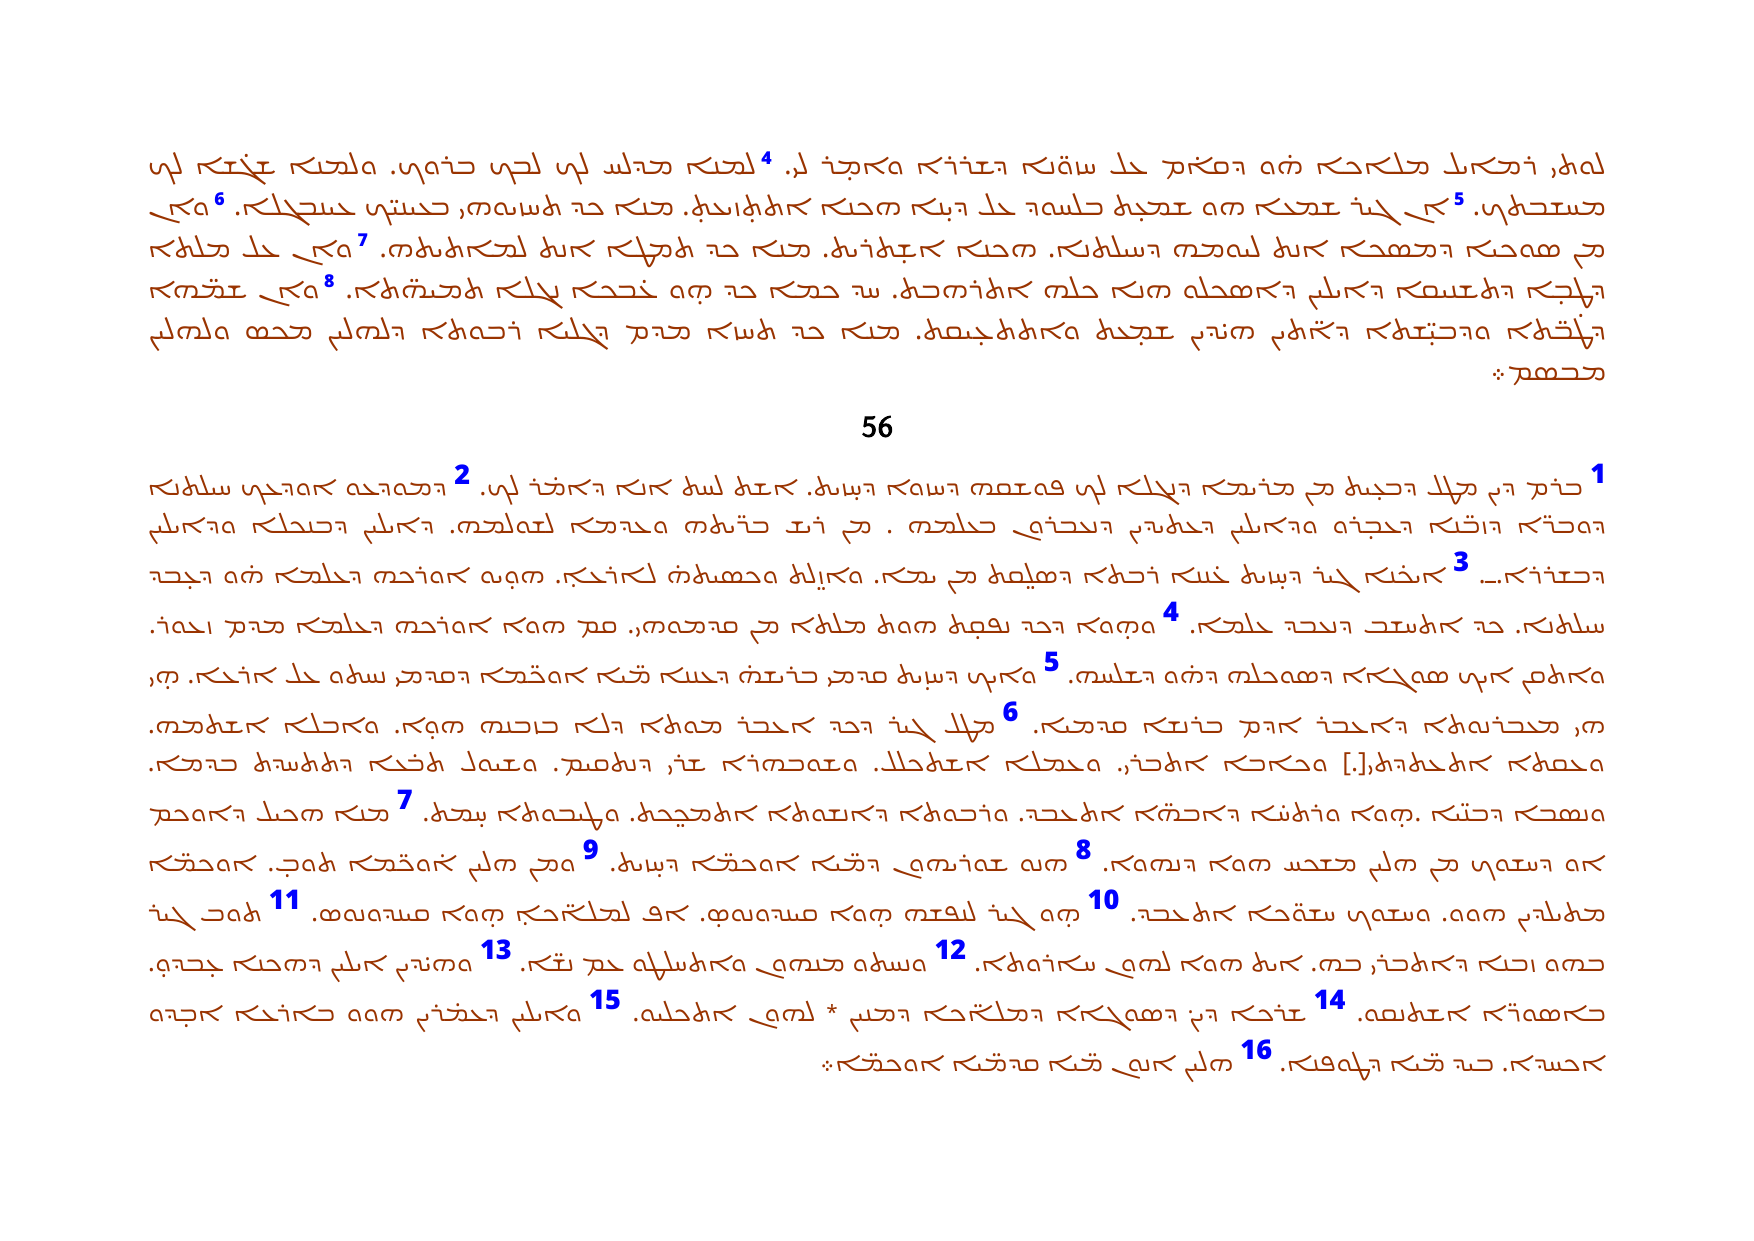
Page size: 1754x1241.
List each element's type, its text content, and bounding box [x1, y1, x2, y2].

text 56 [148, 407, 1606, 446]
text 1 ܒܪܡ ܕܝܢ ܡܛܠ ܕܒܥ̣ܝܬ ܡܢ ܡܪܝܡܐ ܕܢܓܠܐ ܠܟ ܦܘܫܩܗ ܕܚܙܘܐ ܕܚ̣ܙܝܬ. ܐܫܬ ܠܚܬ ܐܢܐ ܕܐܡ̇ܪ ܠܟ. 2 ܕܡܘܕܥܘ ܐܘܕܥܟ ܚܝܠܬܢܐ ܕܘܒܖ̈ܐ ܕܙܒ̈ܢܐ ܕܥܒ̣ܪܘ ܘܕܐܝܠܝܢ ܕܥܬܝܕܝܢ ܕܢܥܒܪܘܢ ܒܥܠܡܗ . ܡܢ ܪܝܫ ܒܖ̈ܝܬܗ ܘܥܕܡܐ ܠܫܘܠܡܗ. ܕܐܝܠܝܢ ܕܒܢܟܠܐ ܘܕܐܝܠܝܢ ܕܒܫܪܪܐ.ـ. 3 ܐܝܟ̇ܢܐ ܓܝܪ ܕܚ̣ܙܝܬ ܥ̇ܢܢܐ ܪܒܬܐ ܕܣܠ̤ܩܬ ܡܢ ܝܡܐ. ܘܐܙ̤ܠܬ ܘܟܣܝܬܗ̇ ܠܐܪܥܐ̣. ܗܘ̣ܝܘ ܐܘܪܟܗ ܕܥܠܡܐ ܗ̇ܘ ܕܥ̣ܒܕ ܚܝܠܬܢܐ. ܟܕ ܐܬܚܫܒ ܕܢܥܒܕ ܥܠܡܐ. 4 ܘܗ̣ܘܐ ܕܟܕ ܢܦܩ̣ܬ ܗܘܬ ܡܠܬܐ ܡܢ ܩܕܡܘܗܝ. ܩܡ ܗܘܐ ܐܘܪܟܗ ܕܥܠܡܐ ܡܕܡ ܙܥܘܪ. ܘܐܬܩܢ ܐܝܟ ܣܘܓܐܐ ܕܣܘܟܠܗ ܕܗ̇ܘ ܕܫܠܚܗ. 5 ܘܐܝܟ ܕܚܙ̣ܝܬ ܩܕܡܝ ܒܪܝܫܗ̇ ܕܥܢܢܐ ܡ̈ܝܐ ܐܘܟ̈ܡܐ ܕܩܕܡܝ ܢܚܬܘ ܥܠ ܐܪܥܐ. ܗ̣ܝ ܗܝ ܡܥܒܪܢܘܬܐ ܕܐܥܒܪ ܐܕܡ ܒܪܢܫܐ ܩܕܡܝܐ. 6 ܡܛܠ ܓܝܪ ܕܟܕ ܐܥܒܪ ܡܘܬܐ ܕܠܐ ܒܙܒܢܗ ܗܘ̣ܐ. ܘܐܒܠܐ ܐܫܬܡܗ. ܘܥܩܬܐ ܐܬܥܬܕܬܝ[.] ܘܟܐܒܐ ܐܬܒܪܝ. ܘܥܡܠܐ ܐܫܬܟܠܠ. ܘܫܘܒܗܪܐ ܫܪܝ ܕܢܬܩܝܡ. ܘܫܝܘܠ ܬܒ̇ܥܐ ܕܬܬܚܕܬ ܒܕܡܐ. ܘܢܣܒܐ ܕܒܢ̈ܝܐ .ܗ̣ܘܐ ܘܪܬܚ̇ܐ ܕܐܒܗ̈ܐ ܐܬܥܒܕ. ܘܪܒܘܬܐ ܕܐܢܫܘܬܐ ܐܬܡܟ̤ܟܬ. ܘܛܝܒܘܬܐ ܚ̣ܡܬ. 7 ܡܢܐ ܗܟܝܠ ܕܐܘܟܡ ܐܘ ܕܚܫܘܟ ܡܢ ܗܠܝܢ ܡܫܟܚ ܗܘܐ ܕܢܗܘܐ. 8 ܗܢܘ ܫܘܪܝܗܘܢ ܕܡ̈ܝܐ ܐܘܟܡ̈ܐ ܕܚ̣ܙܝܬ. 9 ܘܡܢ ܗܠܝܢ ܐ̇ܘܟ̈ܡܐ ܬܘܒ̣. ܐܘܟܡ̈ܐ ܡܬܝܠܕܝܢ ܗܘܘ. ܘܚܫܘܟ ܚܫܘ̈ܟܐ ܐܬܥܒܕ. 10 ܗ̣ܘ ܓܝܪ ܠܢܦܫܗ ܗ̣ܘܐ ܩܝܢܕܘܢܘܣ̣. ܐܦ ܠܡܠܐ̈ܟܐ̣ ܗ̣ܘܐ ܩܝܢܕܘܢܘܣ. 11 ܬܘܒ ܓܝܪ ܒܗܘ ܙܒܢܐ ܕܐܬܒܪܝ ܒܗ. ܐܝܬ ܗܘܐ ܠܗܘܢ ܚܐܪܘܬܐ. 12 ܘܢܚܬܘ ܡܢܗܘܢ ܘܐܬܚܠܛܘ ܥܡ ܢܫ̈ܐ. 13 ܘܗܝ̇ܕܝܢ ܐܝܠܝܢ ܕܗܟܢܐ ܥ̣ܒܕܘ̣. ܒܐܣܘܖ̈ܐ ܐܫܬܢܩܘ. 14 ܫܪܟܐ ܕܝܢ̇ ܕܣܘܓܐܐ ܕܡܠܐ̈ܟܐ ܕܡܢܝܢ * ܠܗܘܢ ܐܬܟܠܝܘ. 15 ܘܐܝܠܝܢ ܕܥܡ̇ܪܝܢ ܗܘܘ ܒܐܪܥܐ ܐܒ̣ܕܘ ܐܟܚܕܐ. ܒܝܕ ܡ̈ܝܐ ܕܛܘܦܢܐ. 16 ܗܠܝܢ ܐܢܘܢ ܡ̈ܝܐ ܩܕܡ̈ܝܐ ܐܘܟܡ̈ܐ܀ [148, 458, 1606, 1084]
text ܠܘܬܝ ܪܡܐܝܠ ܡܠܐܟܐ ܗ̇ܘ ܕܩܐ̇ܡ ܥܠ ܚܙܘ̈ܢܐ ܕܫܪܪܐ ܘܐܡ̣ܪ ܠܝ. 4 ܠܡܢܐ ܡܕܠܚ ܠܟ ܠܒܟ ܒܪܘܟ. ܘܠܡܢܐ ܫܓ̇ܫܐ ܠܟ ܡܚܫܒܬܟ. 5 ܐܢ ܓܝܪ ܫܡܥܐ ܗܘ ܫܡܥ̣ܬ ܒܠܚܘܕ ܥܠ ܕܝ̣ܢܐ ܗܟܢܐ ܐܬܬ̣ܙܝܥܬ̣. ܡܢܐ ܟܕ ܬܚܙܝܘܗܝ ܒܥܝܢܝ̈ܟ ܥܝܢܒܓܠܐ. 6 ܘܐܢ ܡܢ ܣܘܟܝܐ ܕܡܣܟܐ ܐܢܬ ܠܝܘܡܗ ܕܚܝܠܬܢܐ. ܗܟܢܐ ܐܫ̣ܬܪܝܬ. ܡܢܐ ܟܕ ܬܡܛܐ ܐܢܬ ܠܡܐܬܝܬܗ. 7 ܘܐܢ ܥܠ ܡܠܬܐ ܕܛܒ̣ܐ ܕܬܫܢܝܩܐ ܕܐܝܠܝܢ ܕܐܣܟܠܘ ܗܢܐ ܟܠܗ ܐܬܪܗܒܬ. ܚܕ ܟܡܐ ܟܕ ܗ̣ܘ ܥ̇ܒܟܐ ܢܓܠܐ ܬܡܝܗ̈ܬܐ. 8 ܘܐܢ ܫܡ̈ܗܐ ܕܛ̇ܒ̈ܬܐ ܘܕܒܝ̣̈ܫܬܐ ܕܐ̈ܬܝܢ ܗܝ̇ܕܝܢ ܫܡ̣ܥܬ ܘܐܬܬܥ̣ܝܩܬ. ܡܢܐ ܟܕ ܬܚܙܐ ܡܕܡ ܕܓܠܝܐ ܪܒܘܬܐ ܕܠܗܠܝܢ ܡܟܣ ܘܠܗܠܝܢ ܡܒܣܡ܀ [148, 148, 1606, 394]
